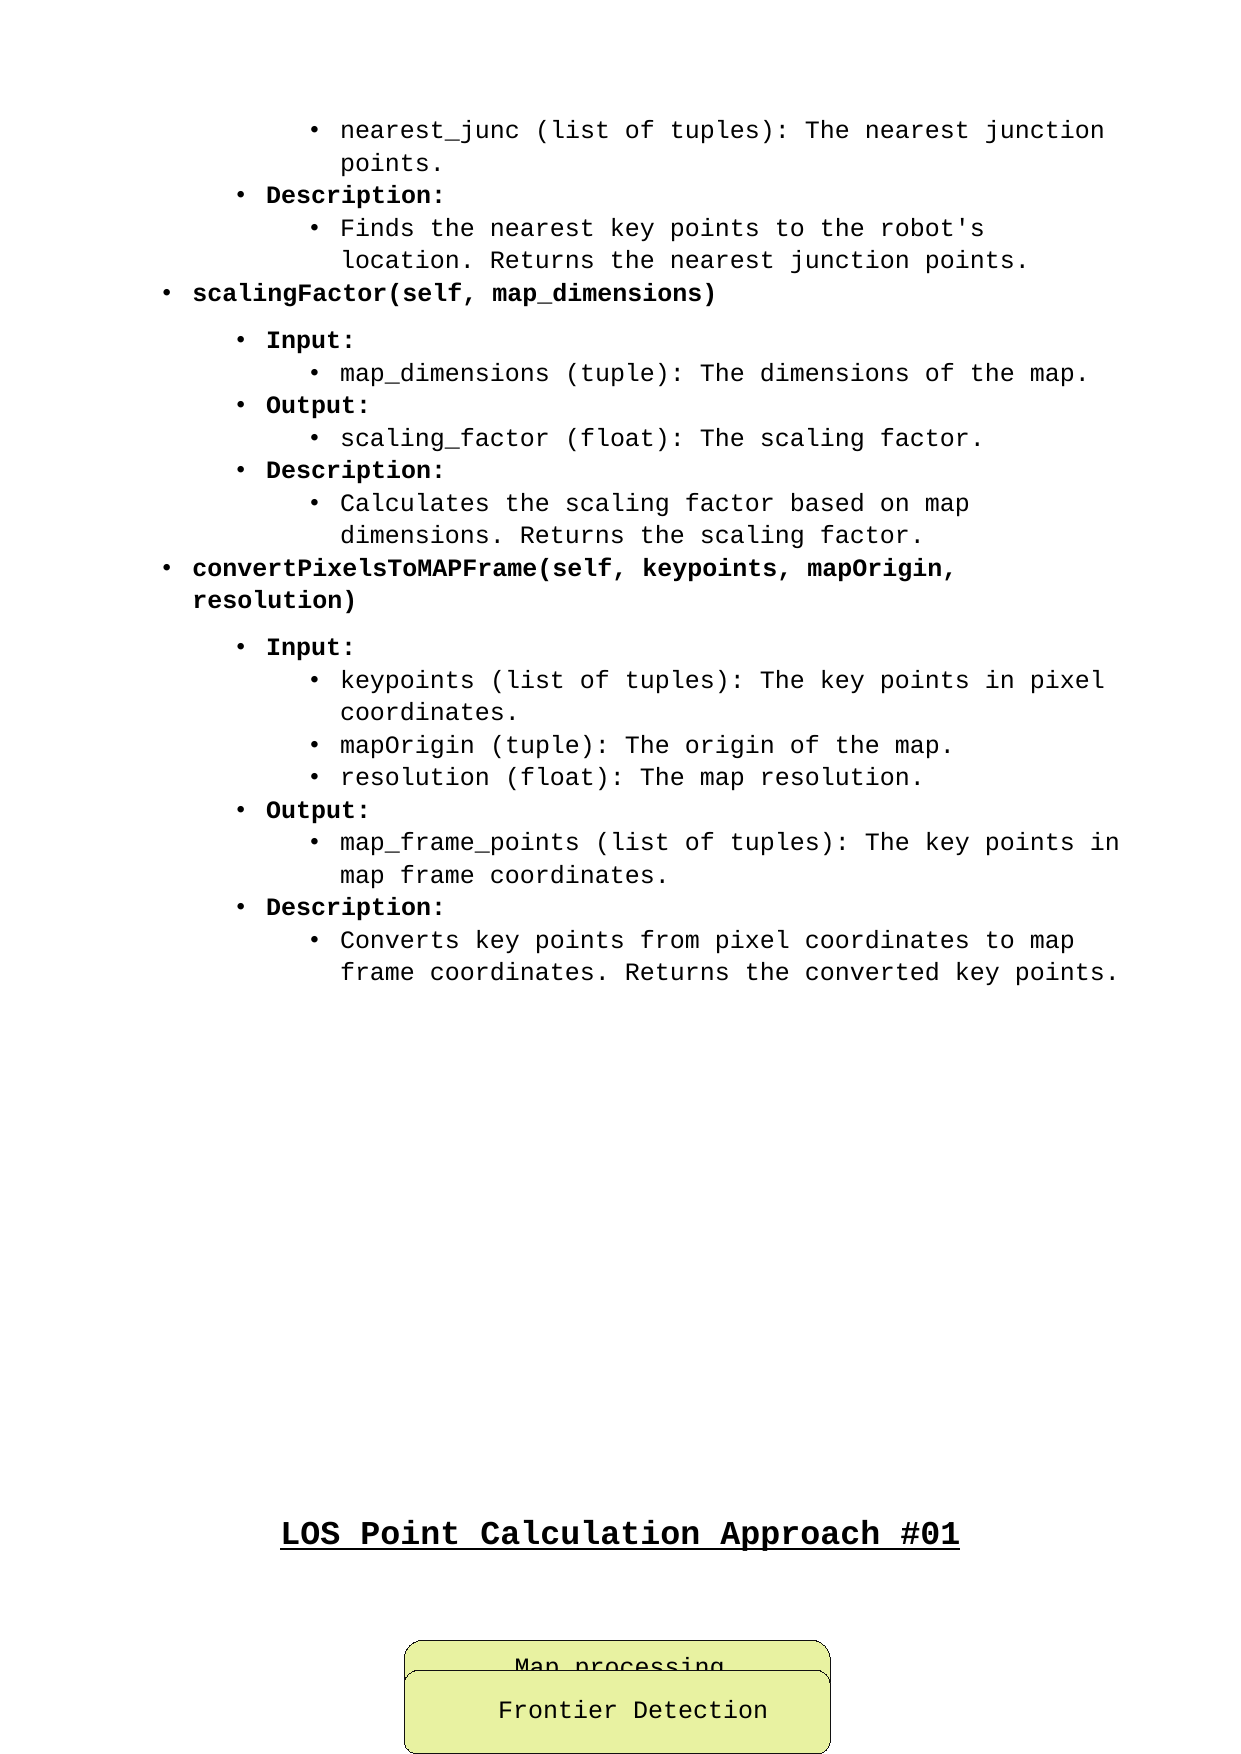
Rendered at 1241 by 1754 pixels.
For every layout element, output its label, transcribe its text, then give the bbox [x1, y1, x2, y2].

list Description: [236, 895, 1122, 923]
list Converts key points from pixel coordinates to map frame coordinates. Returns the converted key points. [310, 927, 1122, 988]
list Calculates the scaling factor based on map dimensions. Returns the scaling factor. [310, 490, 1122, 551]
list resolution (float): The map resolution. [310, 765, 1122, 793]
list Input: [236, 328, 1122, 356]
list Output: [236, 393, 1122, 421]
list Description: [236, 183, 1122, 211]
list keypoints (list of tuples): The key points in pixel coordinates. [310, 667, 1122, 728]
list Input: [236, 635, 1122, 663]
list Description: [236, 458, 1122, 486]
text LOS Point Calculation Approach #01 [118, 1517, 1122, 1555]
list Output: [236, 797, 1122, 826]
list convertPixelsToMAPFrame(self, keypoints, mapOrigin, resolution) [162, 555, 1122, 616]
list scalingFactor(self, map_dimensions) [162, 281, 1122, 309]
list nearest_junc (list of tuples): The nearest junction points. [310, 118, 1122, 179]
list map_frame_points (list of tuples): The key points in map frame coordinates. [310, 830, 1122, 891]
list scaling_factor (float): The scaling factor. [310, 425, 1122, 453]
list mapOrigin (tuple): The origin of the map. [310, 732, 1122, 761]
list Finds the nearest key points to the robot's location. Returns the nearest junction points. [310, 216, 1122, 276]
list map_dimensions (tuple): The dimensions of the map. [310, 360, 1122, 388]
